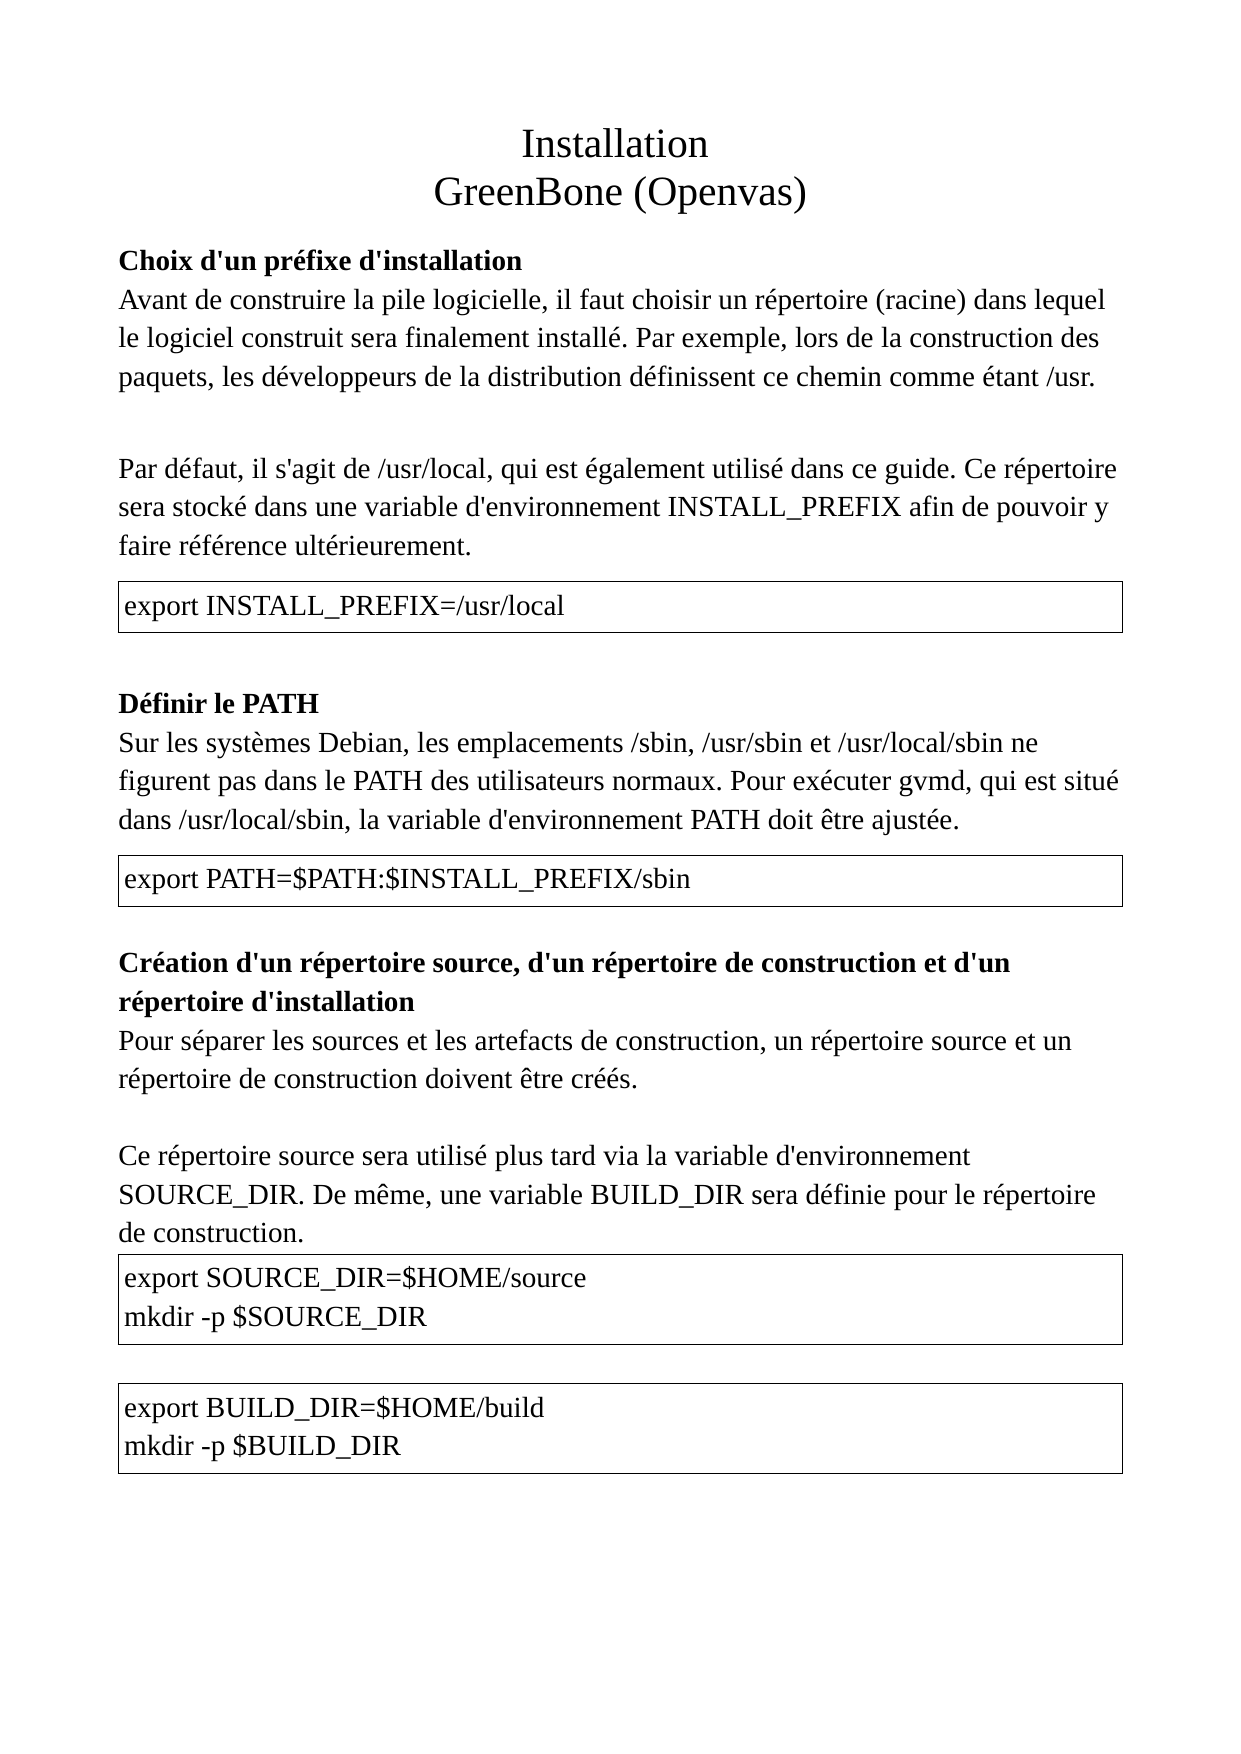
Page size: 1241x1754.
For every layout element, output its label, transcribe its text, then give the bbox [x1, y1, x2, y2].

table_header export PATH=$PATH:$INSTALL_PREFIX/sbin [119, 856, 1122, 906]
table_header export INSTALL_PREFIX=/usr/local [119, 582, 1122, 632]
text Choix d'un préfixe d'installation Avant de construire la pile logicielle, il faut choisir un répertoire (racine) dans lequel le logiciel construit sera finalement installé. Par exemple, lors de la construction des paquets, les développeurs de la distribution définissent ce chemin comme étant /usr. [118, 243, 1122, 393]
text Par défaut, il s'agit de /usr/local, qui est également utilisé dans ce guide. Ce répertoire sera stocké dans une variable d'environnement INSTALL_PREFIX afin de pouvoir y faire référence ultérieurement. [118, 412, 1122, 561]
text Création d'un répertoire source, d'un répertoire de construction et d'un répertoire d'installation Pour séparer les sources et les artefacts de construction, un répertoire source et un répertoire de construction doivent être créés. Ce répertoire source sera utilisé plus tard via la variable d'environnement SOURCE_DIR. De même, une variable BUILD_DIR sera définie pour le répertoire de construction. [118, 946, 1122, 1249]
text Définir le PATH Sur les systèmes Debian, les emplacements /sbin, /usr/sbin et /usr/local/sbin ne figurent pas dans le PATH des utilisateurs normaux. Pour exécuter gvmd, qui est situé dans /usr/local/sbin, la variable d'environnement PATH doit être ajustée. [118, 686, 1122, 835]
table_header export BUILD_DIR=$HOME/build mkdir -p $BUILD_DIR [119, 1384, 1122, 1473]
table_header export SOURCE_DIR=$HOME/source mkdir -p $SOURCE_DIR [119, 1255, 1122, 1343]
